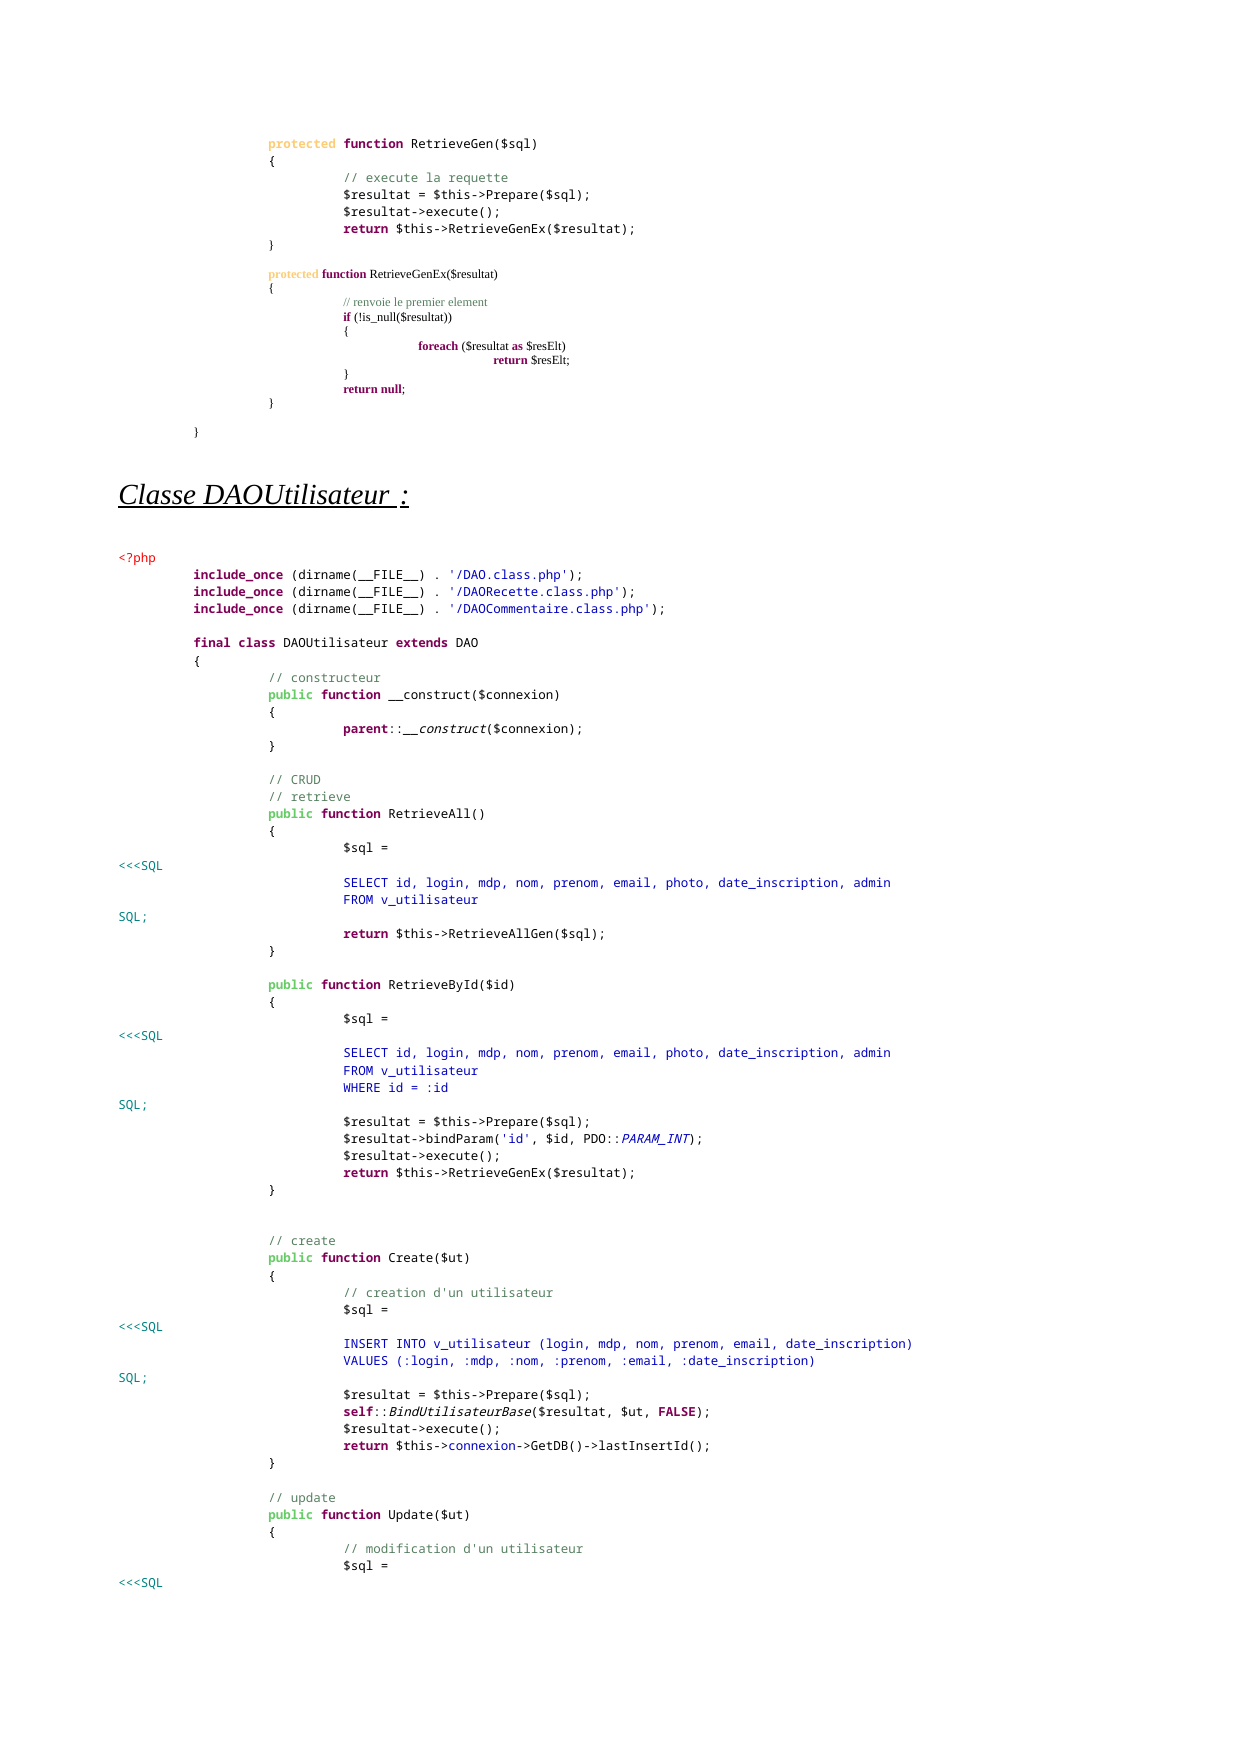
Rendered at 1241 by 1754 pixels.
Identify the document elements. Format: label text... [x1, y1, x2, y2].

text $sql = [118, 1557, 1122, 1574]
text } [118, 238, 1122, 252]
text public function RetrieveById($id) [118, 976, 1122, 993]
text $sql = [118, 1301, 1122, 1318]
text <<<SQL [118, 1574, 1122, 1591]
text // update [118, 1489, 1122, 1506]
text // execute la requette [118, 169, 1122, 186]
text public function __construct($connexion) [118, 686, 1122, 703]
text } [118, 1454, 1122, 1472]
text include_once (dirname(__FILE__) . '/DAORecette.class.php'); [118, 583, 1122, 600]
text { [118, 703, 1122, 720]
text $resultat = $this->Prepare($sql); [118, 1386, 1122, 1403]
text return $this->RetrieveGenEx($resultat); [118, 221, 1122, 238]
text { [118, 822, 1122, 839]
text $resultat->execute(); [118, 1420, 1122, 1437]
text } [118, 396, 1122, 410]
text } [118, 942, 1122, 959]
text { [118, 993, 1122, 1010]
text return $this->RetrieveGenEx($resultat); [118, 1164, 1122, 1181]
text <<<SQL [118, 1027, 1122, 1044]
text { [118, 1267, 1122, 1284]
text SQL; [118, 1369, 1122, 1386]
text Classe DAOUtilisateur : [118, 477, 1122, 511]
text SELECT id, login, mdp, nom, prenom, email, photo, date_inscription, admin [118, 1044, 1122, 1062]
text FROM v_utilisateur [118, 891, 1122, 908]
text protected function RetrieveGen($sql) [118, 135, 1122, 152]
text $resultat->execute(); [118, 1147, 1122, 1164]
text <<<SQL [118, 1318, 1122, 1335]
text protected function RetrieveGenEx($resultat) [118, 266, 1122, 281]
text public function Create($ut) [118, 1249, 1122, 1267]
text // modification d'un utilisateur [118, 1540, 1122, 1557]
text VALUES (:login, :mdp, :nom, :prenom, :email, :date_inscription) [118, 1352, 1122, 1369]
text // creation d'un utilisateur [118, 1284, 1122, 1301]
text <?php [118, 549, 1122, 566]
text SQL; [118, 1096, 1122, 1113]
text <<<SQL [118, 857, 1122, 874]
text // retrieve [118, 788, 1122, 805]
text } [118, 424, 1122, 439]
text foreach ($resultat as $resElt) [118, 338, 1122, 353]
text INSERT INTO v_utilisateur (login, mdp, nom, prenom, email, date_inscription) [118, 1335, 1122, 1352]
text $resultat->bindParam('id', $id, PDO::PARAM_INT); [118, 1130, 1122, 1147]
text return $this->connexion->GetDB()->lastInsertId(); [118, 1437, 1122, 1454]
text public function Update($ut) [118, 1506, 1122, 1523]
text if (!is_null($resultat)) [118, 309, 1122, 324]
text public function RetrieveAll() [118, 805, 1122, 822]
text $resultat = $this->Prepare($sql); [118, 1113, 1122, 1130]
text { [118, 324, 1122, 338]
text { [118, 652, 1122, 669]
text $sql = [118, 1010, 1122, 1027]
text // create [118, 1232, 1122, 1249]
text include_once (dirname(__FILE__) . '/DAOCommentaire.class.php'); [118, 600, 1122, 617]
text return $resElt; [118, 353, 1122, 367]
text $resultat->execute(); [118, 203, 1122, 221]
text // CRUD [118, 771, 1122, 788]
text return $this->RetrieveAllGen($sql); [118, 925, 1122, 942]
text include_once (dirname(__FILE__) . '/DAO.class.php'); [118, 566, 1122, 583]
text final class DAOUtilisateur extends DAO [118, 634, 1122, 652]
text return null; [118, 381, 1122, 396]
text { [118, 281, 1122, 295]
text $sql = [118, 839, 1122, 857]
text self::BindUtilisateurBase($resultat, $ut, FALSE); [118, 1403, 1122, 1420]
text WHERE id = :id [118, 1079, 1122, 1096]
text $resultat = $this->Prepare($sql); [118, 186, 1122, 203]
text parent::__construct($connexion); [118, 720, 1122, 737]
text SELECT id, login, mdp, nom, prenom, email, photo, date_inscription, admin [118, 874, 1122, 891]
text { [118, 152, 1122, 169]
text // renvoie le premier element [118, 295, 1122, 309]
text } [118, 367, 1122, 381]
text FROM v_utilisateur [118, 1062, 1122, 1079]
text } [118, 737, 1122, 754]
text { [118, 1523, 1122, 1540]
text // constructeur [118, 669, 1122, 686]
text SQL; [118, 908, 1122, 925]
text } [118, 1181, 1122, 1198]
